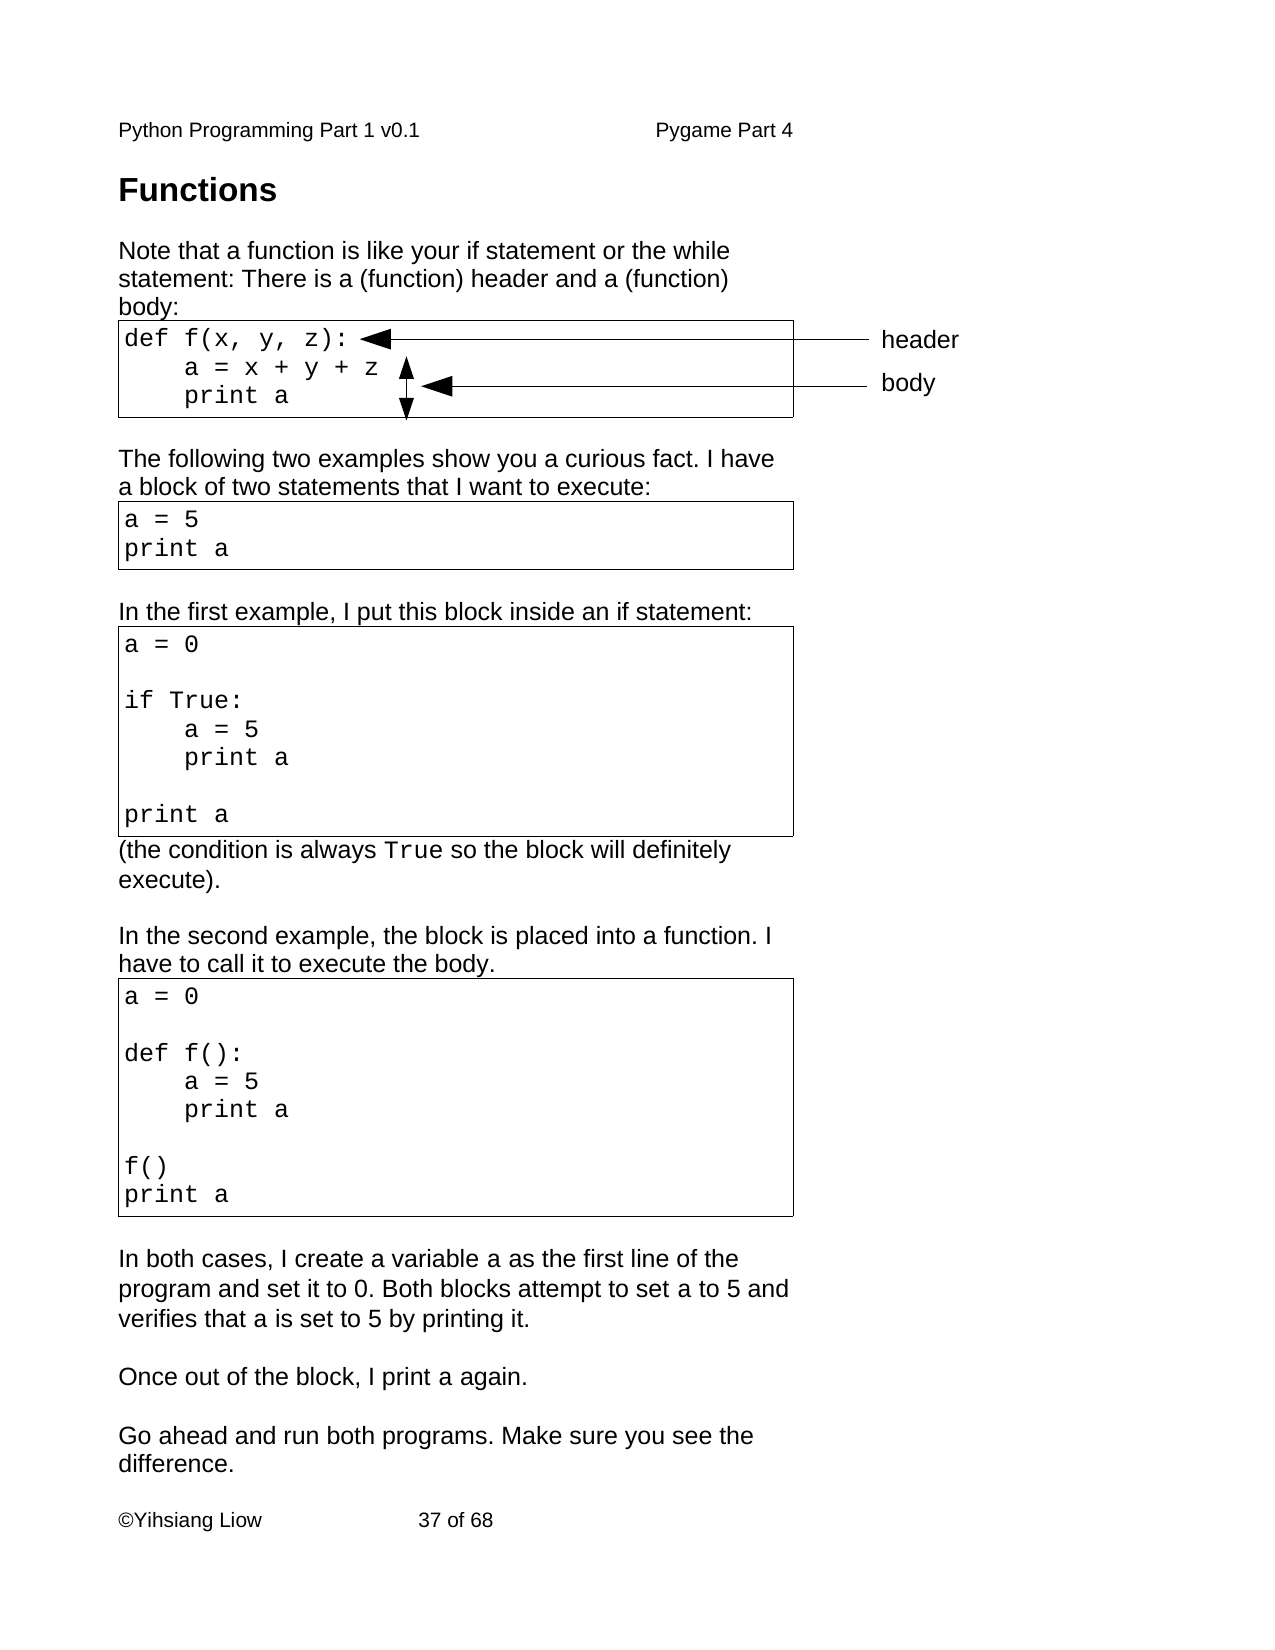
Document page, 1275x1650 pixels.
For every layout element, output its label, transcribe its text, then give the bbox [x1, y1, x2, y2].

table_header a = 0 def f(): a = 5 print a f() print a [119, 979, 793, 1216]
table_header a = 5 print a [119, 502, 793, 569]
text In both cases, I create a variable a as the first line of the program and set it to 0. Both blocks attempt to set a to 5 and verifies that a is set to 5 by printing it. [118, 1244, 793, 1335]
text Functions [118, 171, 793, 208]
text Once out of the block, I print a again. [118, 1363, 793, 1393]
text The following two examples show you a curious fact. I have a block of two statements that I want to execute: [118, 445, 793, 501]
text In the first example, I put this block inside an if statement: [118, 598, 793, 626]
table_header def f(x, y, z): a = x + y + z print a [119, 321, 793, 417]
table_header a = 0 if True: a = 5 print a print a [119, 627, 793, 836]
text Note that a function is like your if statement or the while statement: There is a (function) header and a (function) body: [118, 236, 793, 320]
text (the condition is always True so the block will definitely execute). [118, 837, 793, 894]
text Go ahead and run both programs. Make sure you see the difference. [118, 1422, 793, 1477]
text In the second example, the block is placed into a function. I have to call it to execute the body. [118, 922, 793, 978]
